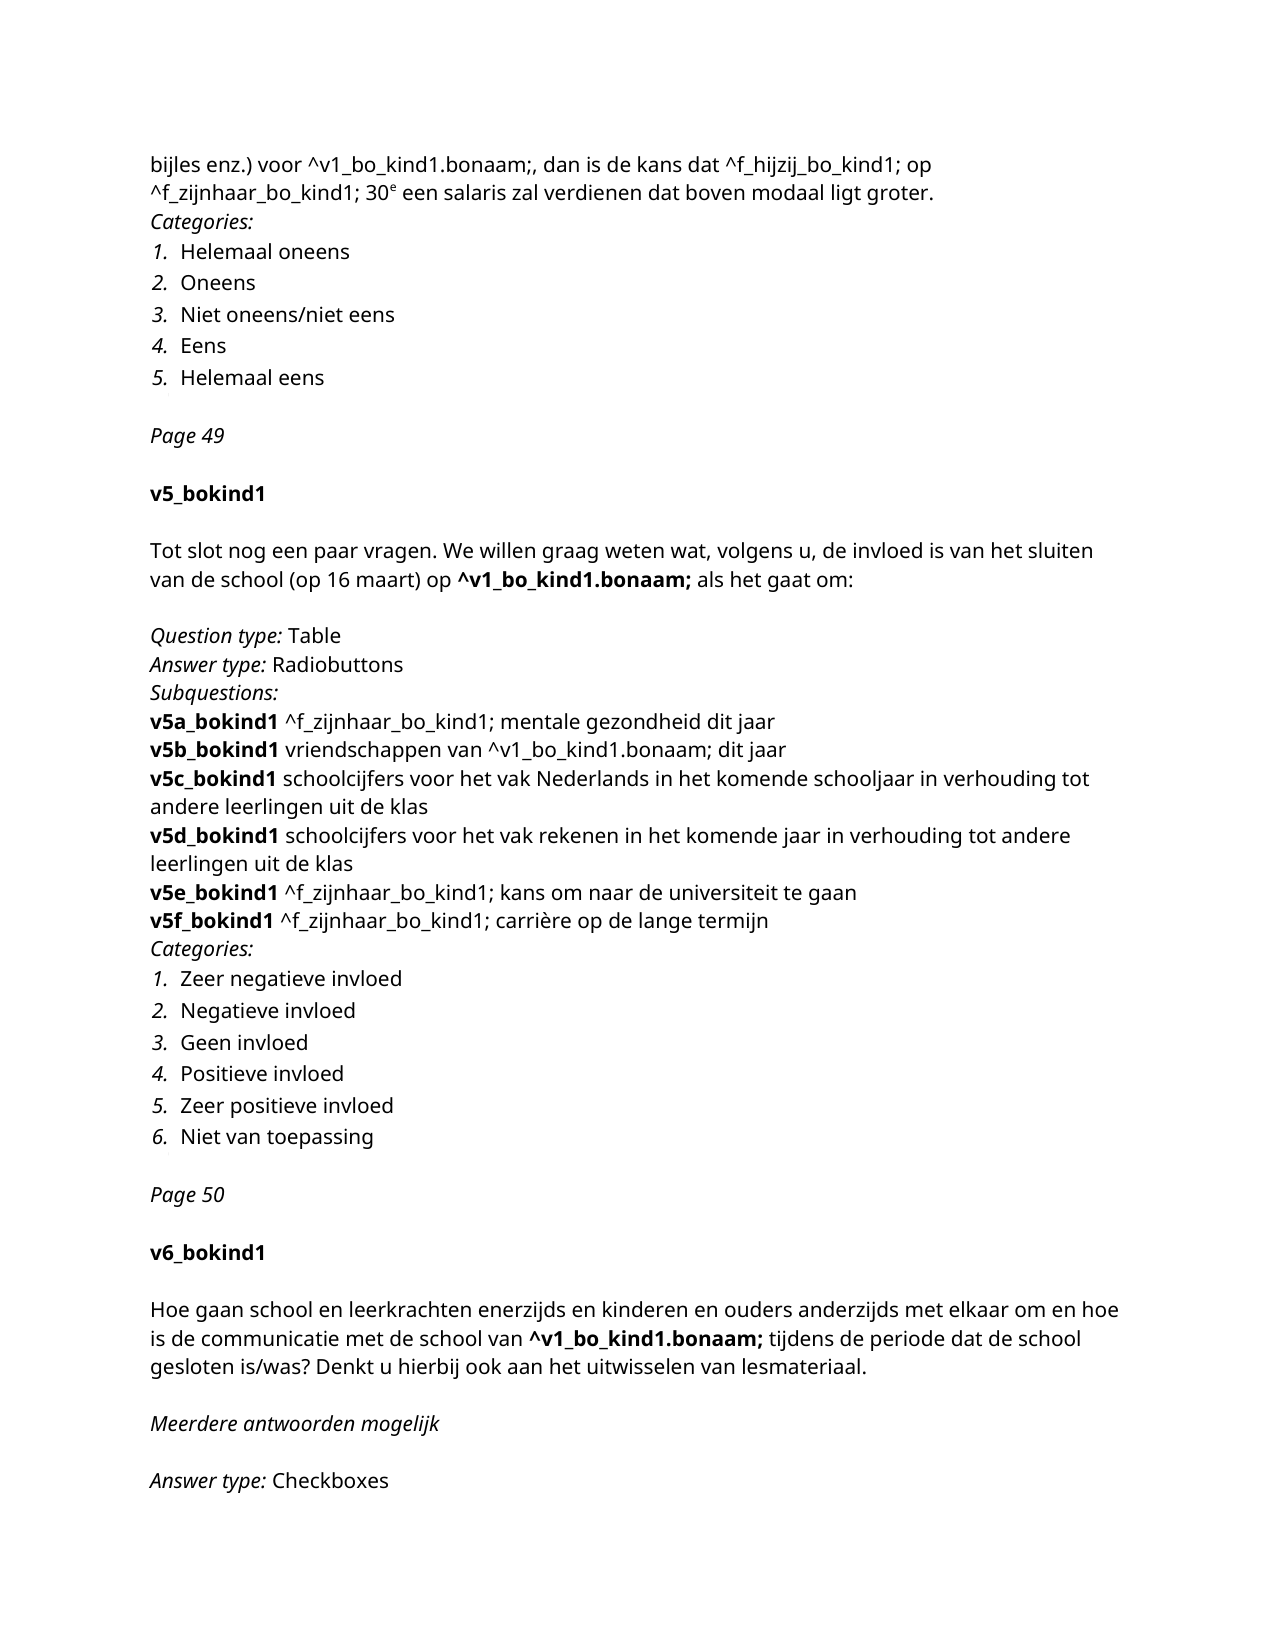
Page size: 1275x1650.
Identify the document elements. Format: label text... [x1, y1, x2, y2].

subtitle v6_bokind1 [150, 1238, 1125, 1266]
table_cell 2. [150, 267, 178, 298]
text Answer type: Checkboxes [150, 1466, 1125, 1494]
table_cell 3. [150, 299, 178, 330]
table_cell 5. [150, 1089, 179, 1121]
text Hoe gaan school en leerkrachten enerzijds en kinderen en ouders anderzijds met elkaar om en hoe is de communicatie met de school van ^v1_bo_kind1.bonaam; tijdens de periode dat de school gesloten is/was? Denkt u hierbij ook aan het uitwisselen van lesmateriaal. Meerdere antwoorden mogelijk [150, 1296, 1125, 1438]
table_cell 3. [150, 1026, 179, 1058]
text Tot slot nog een paar vragen. We willen graag weten wat, volgens u, de invloed is van het sluiten van de school (op 16 maart) op ^v1_bo_kind1.bonaam; als het gaat om: [150, 536, 1125, 593]
text Question type: Table [150, 622, 1125, 650]
table_header Helemaal oneens [179, 235, 416, 267]
table_cell 4. [150, 330, 178, 362]
subtitle v5_bokind1 [150, 479, 1125, 507]
text Answer type: Radiobuttons [150, 650, 1125, 678]
table_cell 6. [150, 1121, 179, 1152]
table_cell Positieve invloed [179, 1058, 426, 1089]
table_cell 4. [150, 1058, 179, 1089]
table_cell 2. [150, 995, 179, 1026]
text bijles enz.) voor ^v1_bo_kind1.bonaam;, dan is de kans dat ^f_hijzij_bo_kind1; op ^f_zijnhaar_bo_kind1; 30e een salaris zal verdienen dat boven modaal ligt groter. [150, 150, 1125, 207]
table_cell Geen invloed [179, 1026, 426, 1058]
text Page 50 [150, 1180, 1125, 1209]
table_cell Negatieve invloed [179, 995, 426, 1026]
table_cell 5. [150, 362, 178, 393]
table_cell Niet van toepassing [179, 1121, 426, 1152]
table_cell Oneens [179, 267, 416, 298]
text Categories: [150, 207, 1125, 235]
table_cell Niet oneens/niet eens [179, 299, 416, 330]
text Page 49 [150, 421, 1125, 449]
table_cell Zeer positieve invloed [179, 1089, 426, 1121]
table_cell Helemaal eens [179, 362, 416, 393]
table_header 1. [150, 235, 178, 267]
text Categories: [150, 934, 1125, 963]
text Subquestions: v5a_bokind1 ^f_zijnhaar_bo_kind1; mentale gezondheid dit jaar v5b_bokind1 vriendschappen van ^v1_bo_kind1.bonaam; dit jaar v5c_bokind1 schoolcijfers voor het vak Nederlands in het komende schooljaar in verhouding tot andere leerlingen uit de klas v5d_bokind1 schoolcijfers voor het vak rekenen in het komende jaar in verhouding tot andere leerlingen uit de klas v5e_bokind1 ^f_zijnhaar_bo_kind1; kans om naar de universiteit te gaan v5f_bokind1 ^f_zijnhaar_bo_kind1; carrière op de lange termijn [150, 678, 1125, 934]
table_header 1. [150, 963, 179, 994]
table_cell Eens [179, 330, 416, 362]
table_header Zeer negatieve invloed [179, 963, 426, 994]
